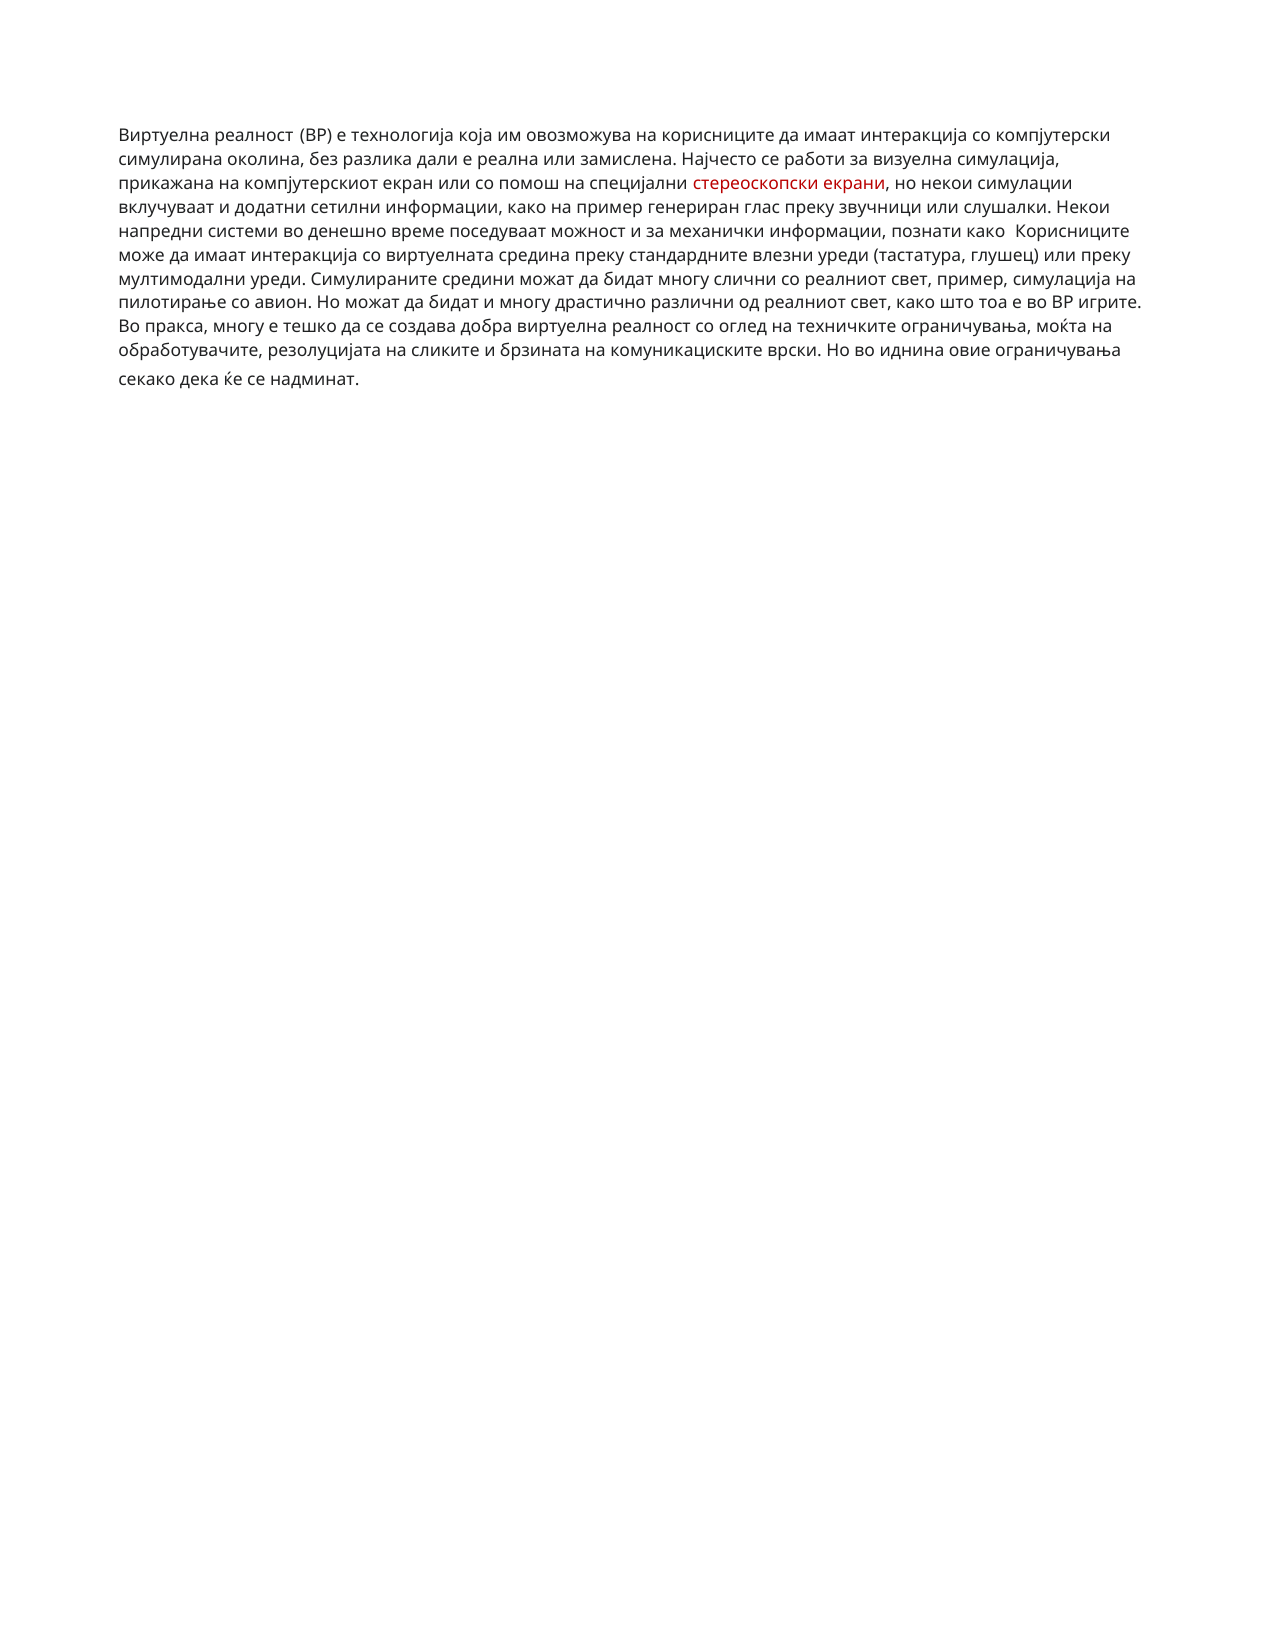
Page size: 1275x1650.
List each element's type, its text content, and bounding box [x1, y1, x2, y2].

text Виртуелна реалност (ВР) е технологија која им овозможува на корисниците да имаат интеракција со компјутерски симулирана околина, без разлика дали е реална или замислена. Најчесто се работи за визуелна симулација, прикажана на компјутерскиот екран или со помош на специјални стереоскопски екрани, но некои симулации вклучуваат и додатни сетилни информации, како на пример генериран глас преку звучници или слушалки. Некои напредни системи во денешно време поседуваат можност и за механички информации, познати како Корисниците може да имаат интеракција со виртуелната средина преку стандардните влезни уреди (тастатура, глушец) или преку мултимодални уреди. Симулираните средини можат да бидат многу слични со реалниот свет, пример, симулација на пилотирање со авион. Но можат да бидат и многу драстично различни од реалниот свет, како што тоа е во ВР игрите. Во пракса, многу е тешко да се создава добра виртуелна реалност со оглед на техничките ограничувања, моќта на обработувачите, резолуцијата на сликите и брзината на комуникациските врски. Но во иднина овие ограничувања секако дека ќе се надминат. [118, 118, 1157, 390]
